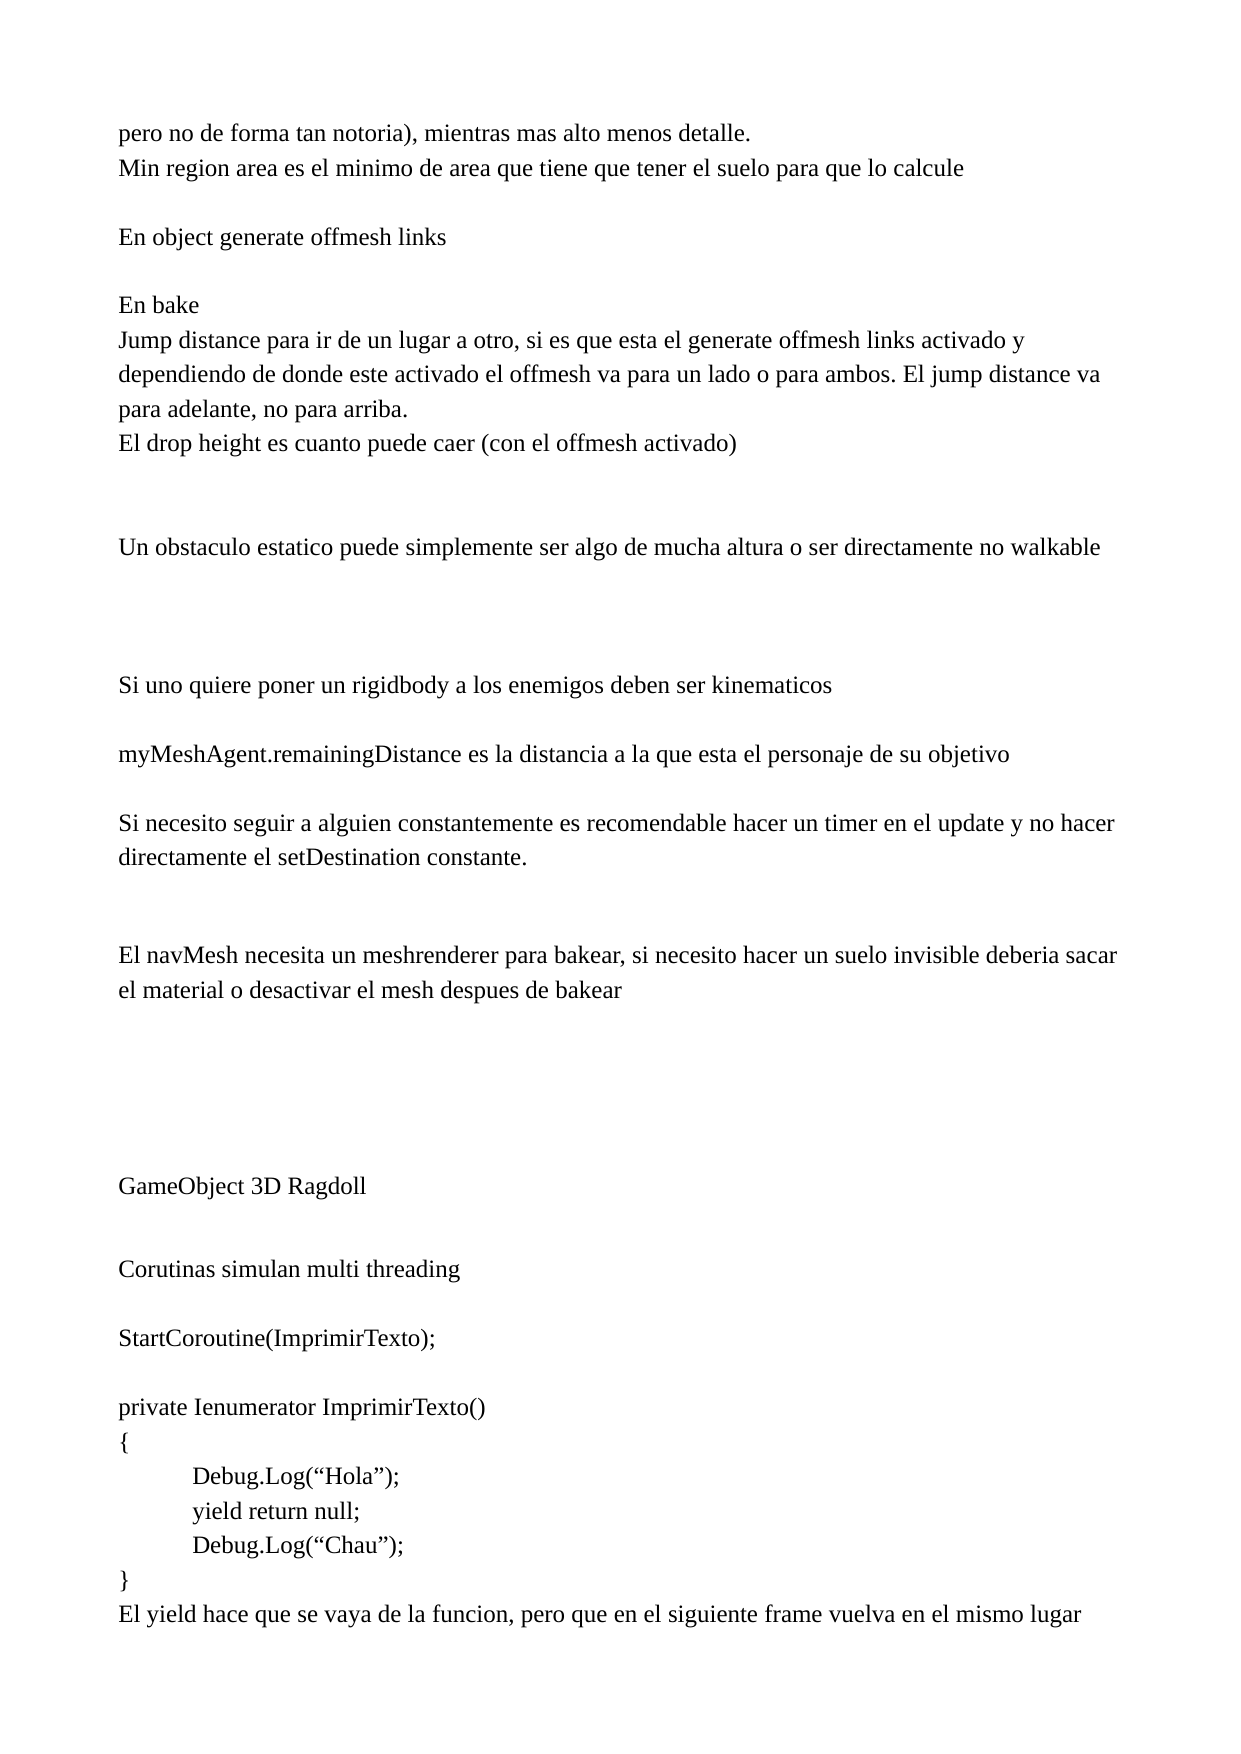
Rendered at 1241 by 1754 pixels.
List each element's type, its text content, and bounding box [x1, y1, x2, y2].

text GameObject 3D Ragdoll [118, 1171, 1122, 1200]
text Corutinas simulan multi threading StartCoroutine(ImprimirTexto); private Ienumerator ImprimirTexto() { Debug.Log(“Hola”); yield return null; Debug.Log(“Chau”); } El yield hace que se vaya de la funcion, pero que en el siguiente frame vuelva en el mismo lugar [118, 1220, 1122, 1628]
text El navMesh necesita un meshrenderer para bakear, si necesito hacer un suelo invisible deberia sacar el material o desactivar el mesh despues de bakear [118, 940, 1122, 1003]
text pero no de forma tan notoria), mientras mas alto menos detalle. Min region area es el minimo de area que tiene que tener el suelo para que lo calcule En object generate offmesh links En bake Jump distance para ir de un lugar a otro, si es que esta el generate offmesh links activado y dependiendo de donde este activado el offmesh va para un lado o para ambos. El jump distance va para adelante, no para arriba. El drop height es cuanto puede caer (con el offmesh activado) Un obstaculo estatico puede simplemente ser algo de mucha altura o ser directamente no walkable Si uno quiere poner un rigidbody a los enemigos deben ser kinematicos myMeshAgent.remainingDistance es la distancia a la que esta el personaje de su objetivo Si necesito seguir a alguien constantemente es recomendable hacer un timer en el update y no hacer directamente el setDestination constante. [118, 118, 1122, 871]
